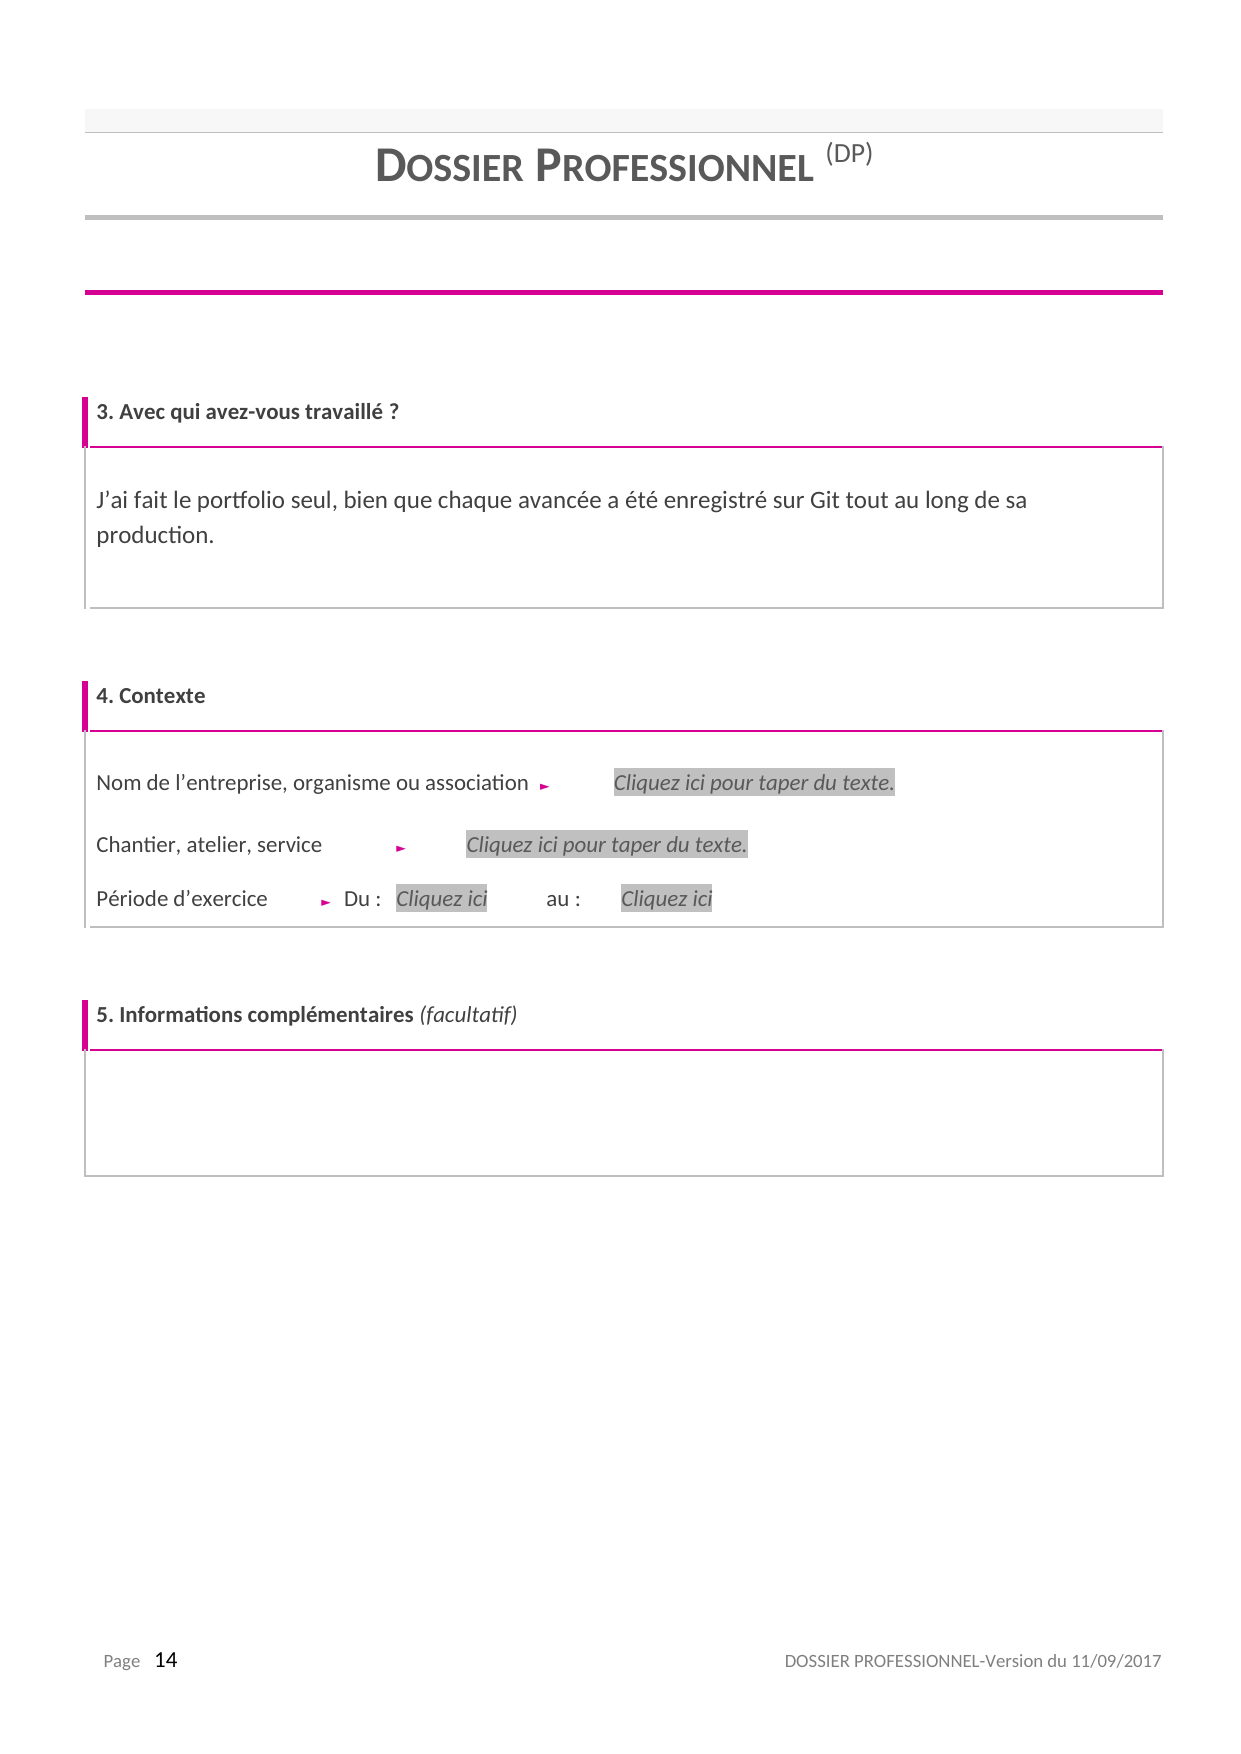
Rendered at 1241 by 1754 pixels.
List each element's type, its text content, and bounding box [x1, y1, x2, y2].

table_cell [85, 361, 1163, 397]
table_cell [86, 571, 1162, 607]
table_cell [86, 730, 589, 768]
table_cell [85, 607, 1163, 645]
table_cell [85, 323, 1163, 361]
table_cell [85, 964, 1163, 1000]
table_cell [85, 926, 1163, 964]
table_cell [86, 1139, 1162, 1175]
table_cell 4. Contexte [88, 681, 1163, 730]
table_cell Période d’exercice ► Du : Cliquez ici au : Cliquez ici [86, 872, 1162, 926]
table_cell Cliquez ici pour taper du texte. [589, 768, 1162, 817]
table_cell [86, 446, 1162, 484]
table_cell [589, 732, 1162, 768]
table_cell Nom de l’entreprise, organisme ou association ► [86, 768, 589, 817]
table_cell [85, 645, 1163, 681]
table_cell Chantier, atelier, service ► [86, 817, 455, 872]
table_cell 3. Avec qui avez-vous travaillé ? [88, 397, 1163, 446]
table_cell [86, 1049, 1162, 1087]
table_cell [86, 1088, 1162, 1139]
table_cell 5. Informations complémentaires (facultatif) [88, 1000, 1163, 1049]
table_cell J’ai fait le portfolio seul, bien que chaque avancée a été enregistré sur Git tout au long de sa production. [86, 484, 1162, 571]
table_cell Cliquez ici pour taper du texte. [455, 817, 1162, 872]
